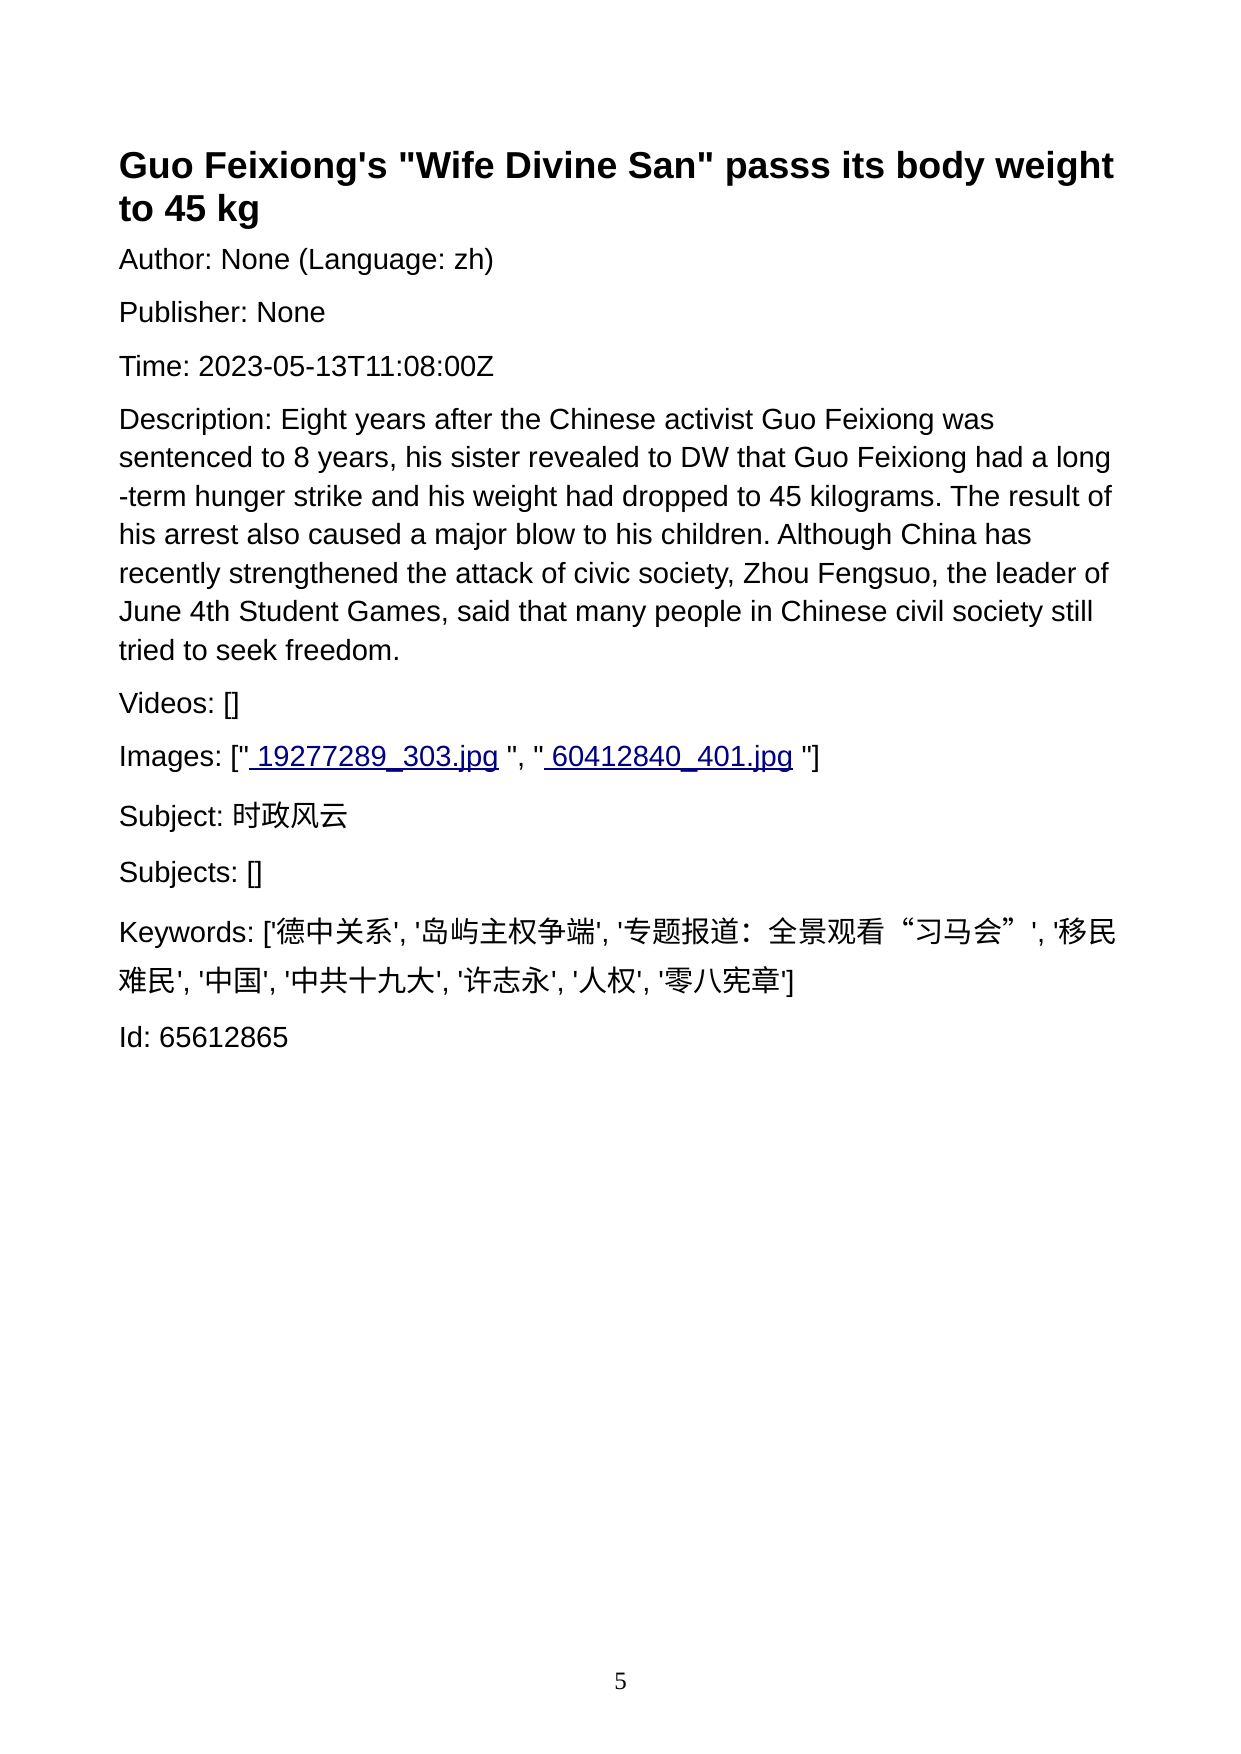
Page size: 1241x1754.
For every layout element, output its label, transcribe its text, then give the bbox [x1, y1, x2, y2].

text Author: None (Language: zh) [118, 242, 1122, 276]
text Subject: 时政风云 [118, 792, 1122, 834]
text Publisher: None [118, 295, 1122, 329]
text Subjects: [] [118, 855, 1122, 889]
subtitle Guo Feixiong's "Wife Divine San" passs its body weight to 45 kg [118, 143, 1122, 230]
text Time: 2023-05-13T11:08:00Z [118, 348, 1122, 382]
text Images: [" 19277289_303.jpg ", " 60412840_401.jpg "] [118, 739, 1122, 773]
text Keywords: ['德中关系', '岛屿主权争端', '专题报道：全景观看“习马会”', '移民难民', '中国', '中共十九大', '许志永', '人权', '零八宪章'] [118, 908, 1122, 999]
text Videos: [] [118, 686, 1122, 719]
text Id: 65612865 [118, 1020, 1122, 1054]
text Description: Eight years after the Chinese activist Guo Feixiong was sentenced to 8 years, his sister revealed to DW that Guo Feixiong had a long -term hunger strike and his weight had dropped to 45 kilograms. The result of his arrest also caused a major blow to his children. Although China has recently strengthened the attack of civic society, Zhou Fengsuo, the leader of June 4th Student Games, said that many people in Chinese civil society still tried to seek freedom. [118, 402, 1122, 666]
